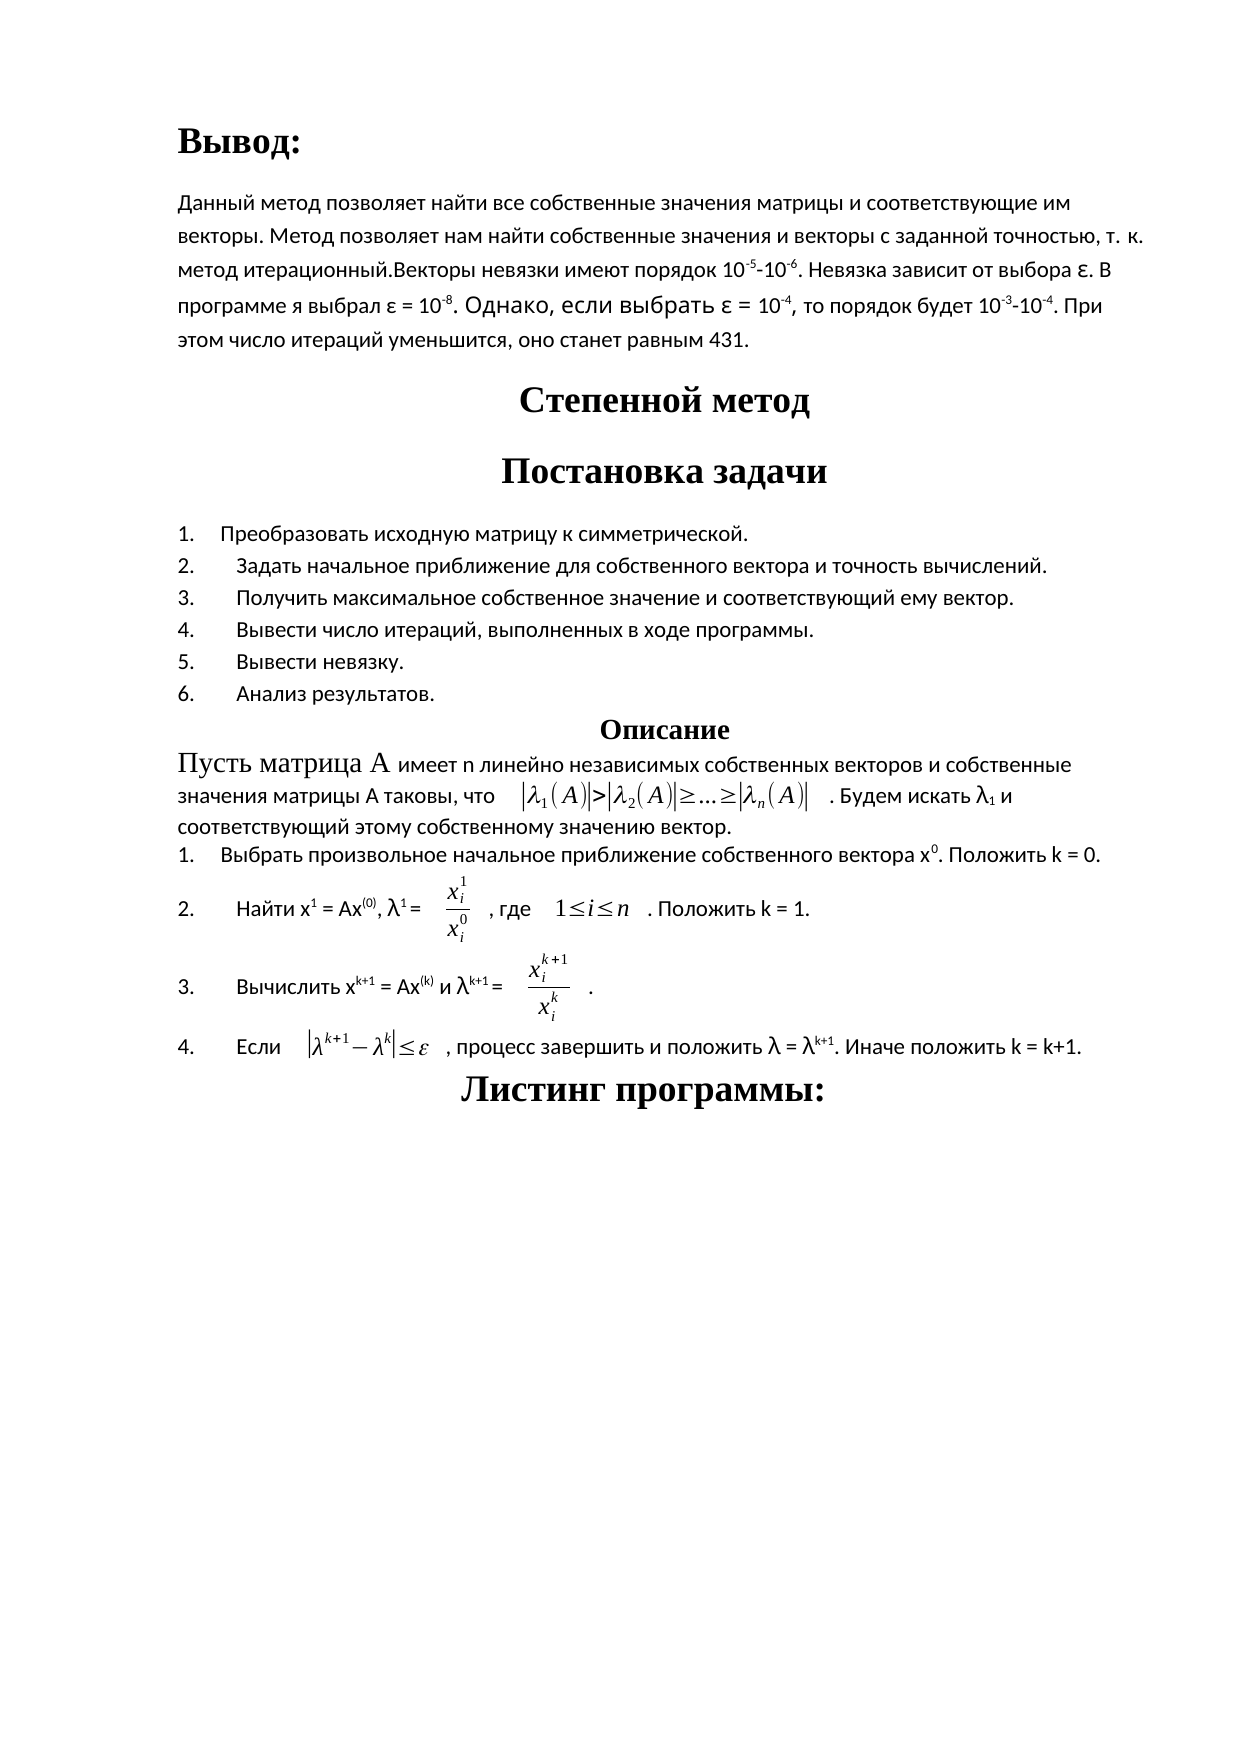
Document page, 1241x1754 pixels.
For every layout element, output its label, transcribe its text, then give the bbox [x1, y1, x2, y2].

text Данный метод позволяет найти все собственные значения матрицы и соответствующие им векторы. Метод позволяет нам найти собственные значения и векторы с заданной точностью, т. к. метод итерационный.Векторы невязки имеют порядок 10-5-10-6. Невязка зависит от выбора ε. В программе я выбрал ε = 10-8. Однако, если выбрать ε = 10-4, то порядок будет 10-3-10-4. При этом число итераций уменьшится, оно станет равным 431. [177, 188, 1152, 353]
text Пусть матрица A имеет n линейно независимых собственных векторов и собственные значения матрицы A таковы, что . Будем искать λ1 и соответствующий этому собственному значению вектор. [177, 745, 1152, 840]
list 2. Задать начальное приближение для собственного вектора и точность вычислений. [177, 551, 1152, 579]
list Листинг программы: [442, 1066, 1152, 1109]
list 5. Вывести невязку. [177, 647, 1152, 675]
list 3. Вычислить хk+1 = Ax(k) и λk+1 = . [177, 951, 1152, 1024]
list 1. Преобразовать исходную матрицу к симметрической. [177, 519, 1152, 547]
text Описание [177, 712, 1152, 745]
list 4. Вывести число итераций, выполненных в ходе программы. [177, 615, 1152, 643]
list 4. Если , процесс завершить и положить λ = λk+1. Иначе положить k = k+1. [177, 1029, 1152, 1061]
list 6. Анализ результатов. [177, 679, 1152, 708]
text Постановка задачи [177, 448, 1152, 491]
text Вывод: [177, 118, 1152, 161]
list 3. Получить максимальное собственное значение и соответствующий ему вектор. [177, 583, 1152, 611]
list 1. Выбрать произвольное начальное приближение собственного вектора x0. Положить k = 0. [177, 840, 1152, 868]
text Степенной метод [177, 378, 1152, 421]
list 2. Найти x1 = Ax(0), λ1 = , где . Положить k = 1. [177, 873, 1152, 946]
